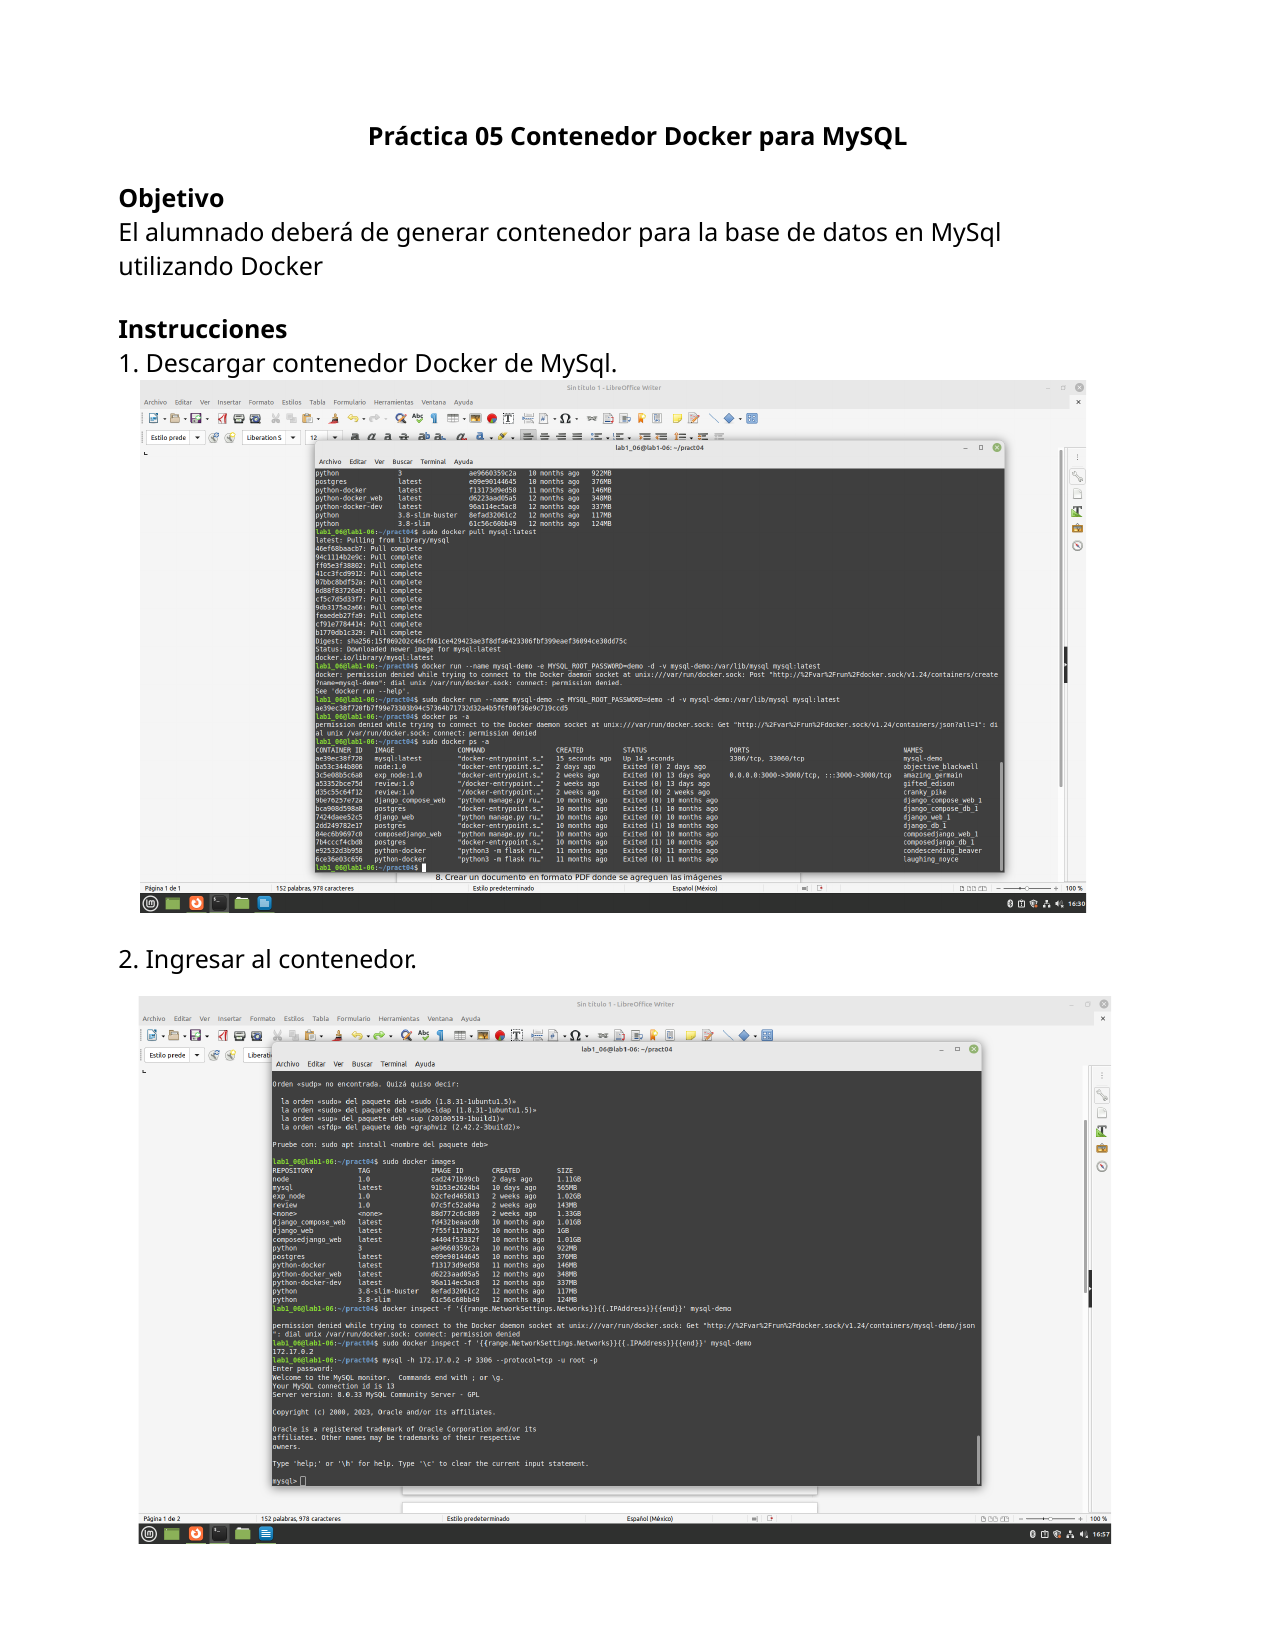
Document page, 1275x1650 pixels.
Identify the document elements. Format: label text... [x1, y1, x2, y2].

text 2. Ingresar al contenedor. [118, 941, 1157, 976]
picture [138, 996, 1112, 1544]
picture [140, 380, 1087, 913]
text Objetivo El alumnado deberá de generar contenedor para la base de datos en MySql utilizando Docker [118, 181, 1157, 312]
text Práctica 05 Contenedor Docker para MySQL [118, 118, 1157, 181]
text Instrucciones 1. Descargar contenedor Docker de MySql. [118, 312, 1157, 941]
